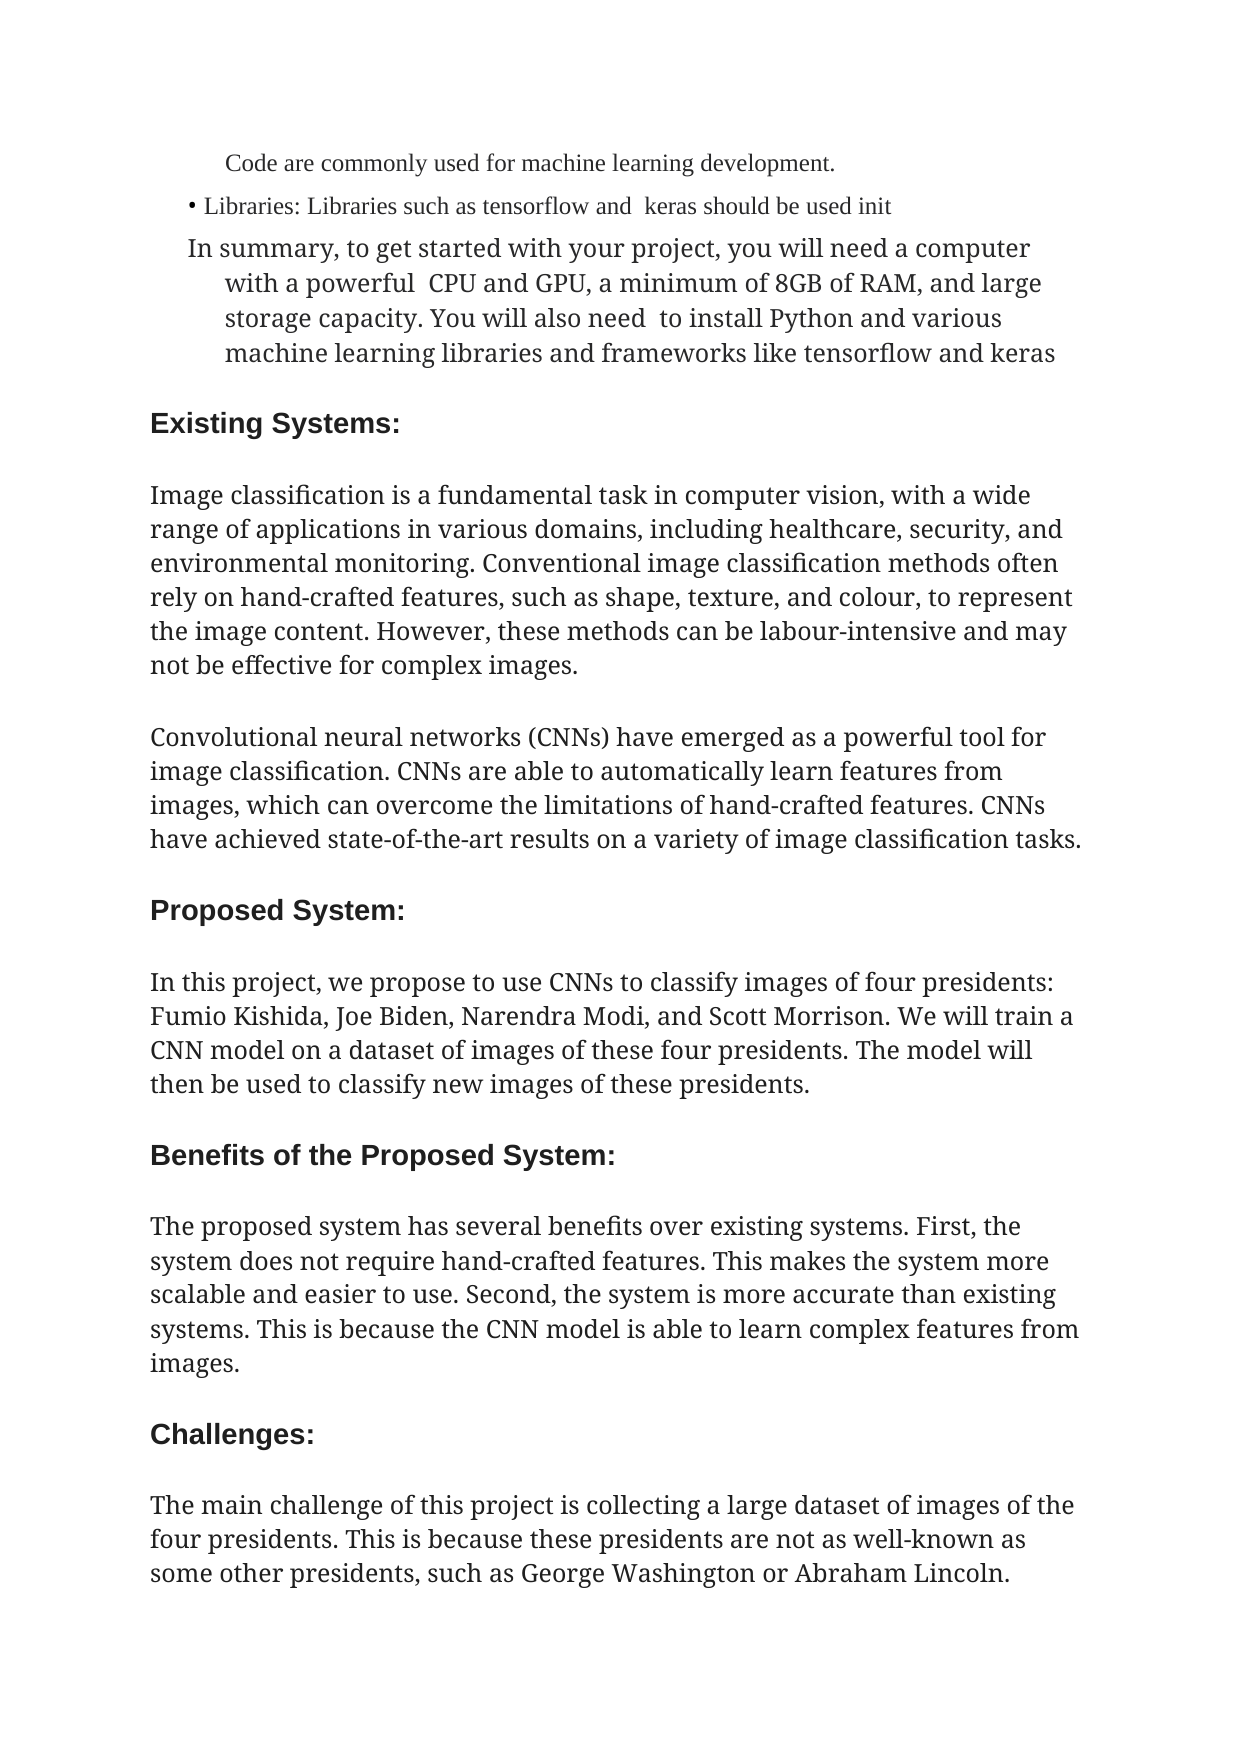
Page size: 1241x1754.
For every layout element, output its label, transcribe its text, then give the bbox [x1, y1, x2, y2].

text The main challenge of this project is collecting a large dataset of images of the four presidents. This is because these presidents are not as well-known as some other presidents, such as George Washington or Abraham Lincoln. [150, 1488, 1090, 1590]
text Existing Systems: [150, 407, 1090, 440]
text The proposed system has several benefits over existing systems. First, the system does not require hand-crafted features. This makes the system more scalable and easier to use. Second, the system is more accurate than existing systems. This is because the CNN model is able to learn complex features from images. [150, 1209, 1090, 1379]
text • Libraries: Libraries such as tensorflow and keras should be used init [187, 177, 1059, 229]
text Image classification is a fundamental task in computer vision, with a wide range of applications in various domains, including healthcare, security, and environmental monitoring. Conventional image classification methods often rely on hand-crafted features, such as shape, texture, and colour, to represent the image content. However, these methods can be labour-intensive and may not be effective for complex images. [150, 478, 1090, 682]
text Code are commonly used for machine learning development. [188, 150, 1046, 177]
text Challenges: [150, 1417, 1090, 1450]
text In this project, we propose to use CNNs to classify images of four presidents: Fumio Kishida, Joe Biden, Narendra Modi, and Scott Morrison. We will train a CNN model on a dataset of images of these four presidents. The model will then be used to classify new images of these presidents. [150, 964, 1090, 1101]
text Proposed System: [150, 893, 1090, 927]
text In summary, to get started with your project, you will need a computer with a powerful CPU and GPU, a minimum of 8GB of RAM, and large storage capacity. You will also need to install Python and various machine learning libraries and frameworks like tensorflow and keras [187, 231, 1059, 370]
text Convolutional neural networks (CNNs) have emerged as a powerful tool for image classification. CNNs are able to automatically learn features from images, which can overcome the limitations of hand-crafted features. CNNs have achieved state-of-the-art results on a variety of image classification tasks. [150, 719, 1090, 856]
text Benefits of the Proposed System: [150, 1138, 1090, 1172]
